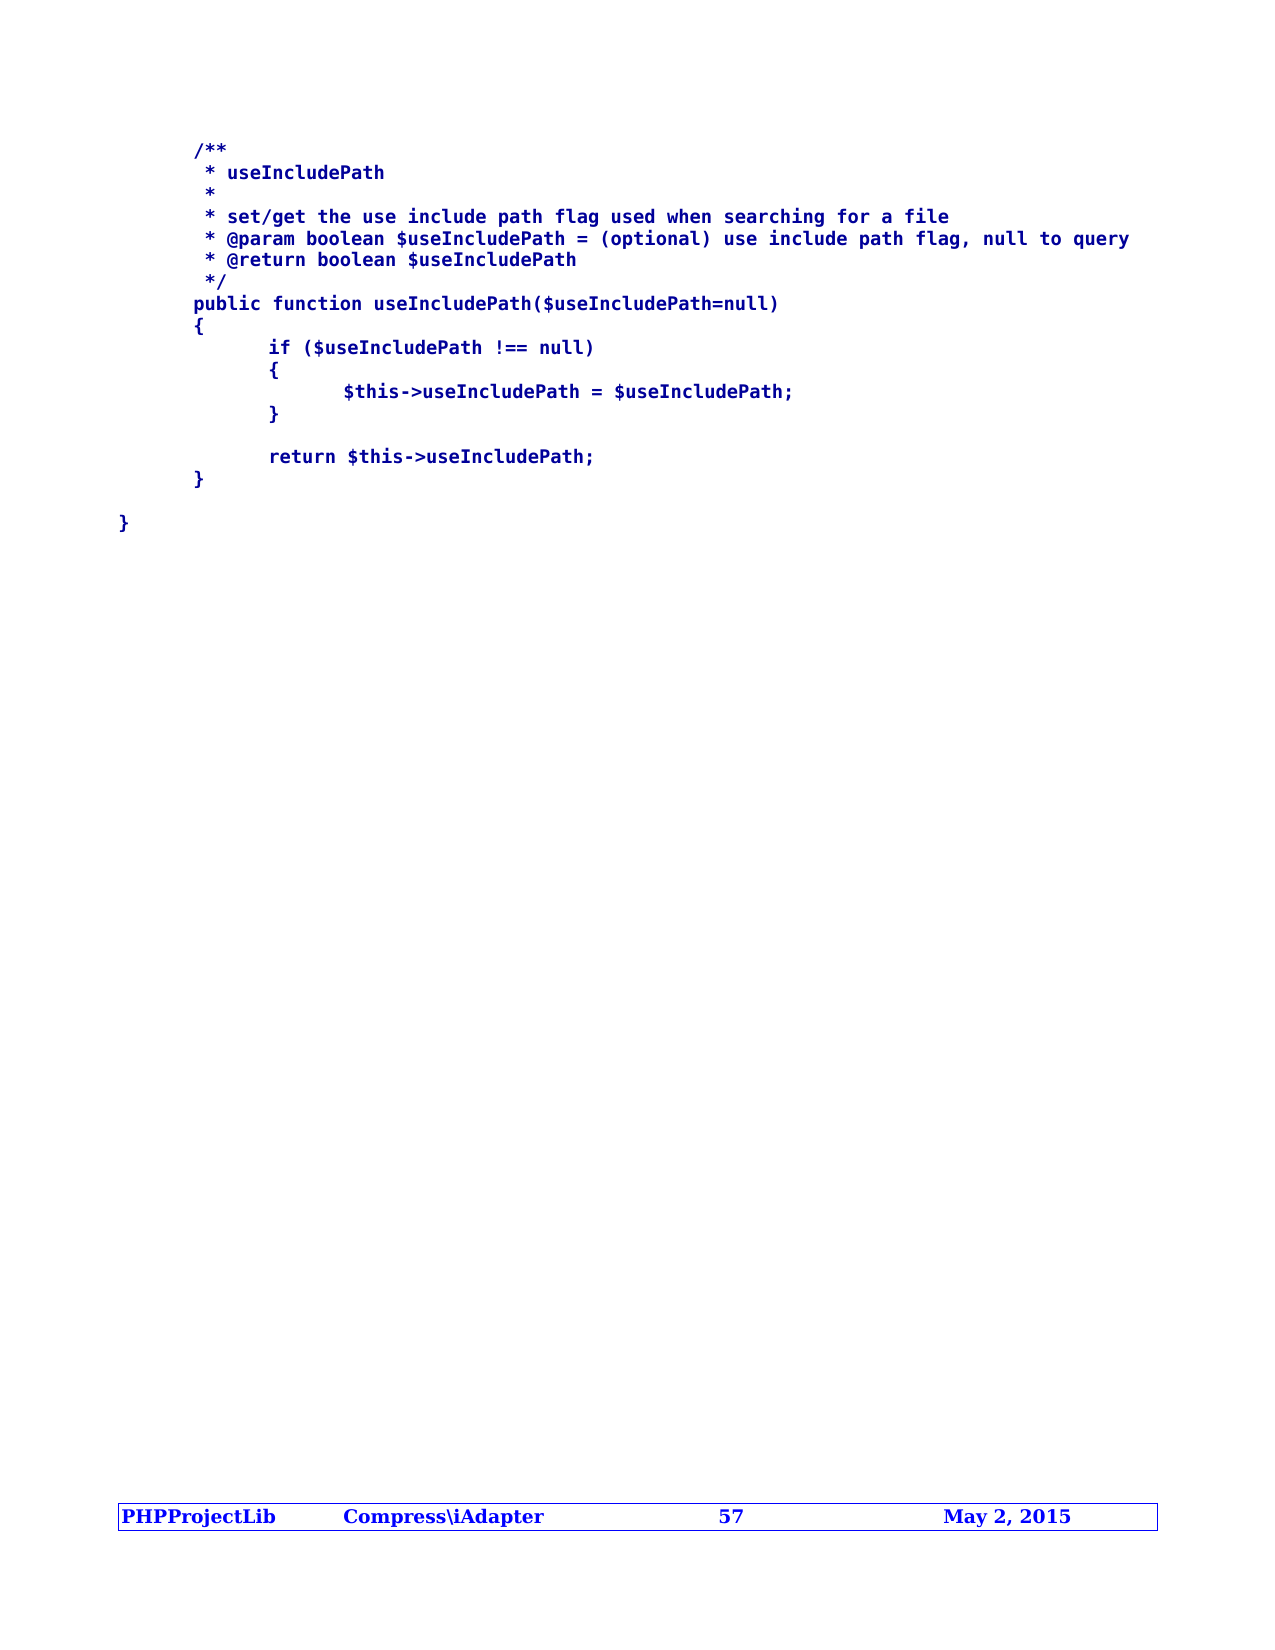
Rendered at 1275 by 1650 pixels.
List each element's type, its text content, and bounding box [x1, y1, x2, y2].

text { [118, 315, 1157, 337]
text { [118, 359, 1157, 381]
text * @param boolean $useIncludePath = (optional) use include path flag, null to query [118, 227, 1157, 249]
text public function useIncludePath($useIncludePath=null) [118, 293, 1157, 315]
text * useIncludePath [118, 162, 1157, 184]
text } [118, 468, 1157, 490]
text * [118, 184, 1157, 206]
text if ($useIncludePath !== null) [118, 337, 1157, 359]
text */ [118, 271, 1157, 293]
text * set/get the use include path flag used when searching for a file [118, 206, 1157, 227]
text } [118, 402, 1157, 424]
text } [118, 512, 1157, 534]
text * @return boolean $useIncludePath [118, 249, 1157, 271]
text $this->useIncludePath = $useIncludePath; [118, 381, 1157, 402]
text /** [118, 140, 1157, 162]
text return $this->useIncludePath; [118, 446, 1157, 468]
